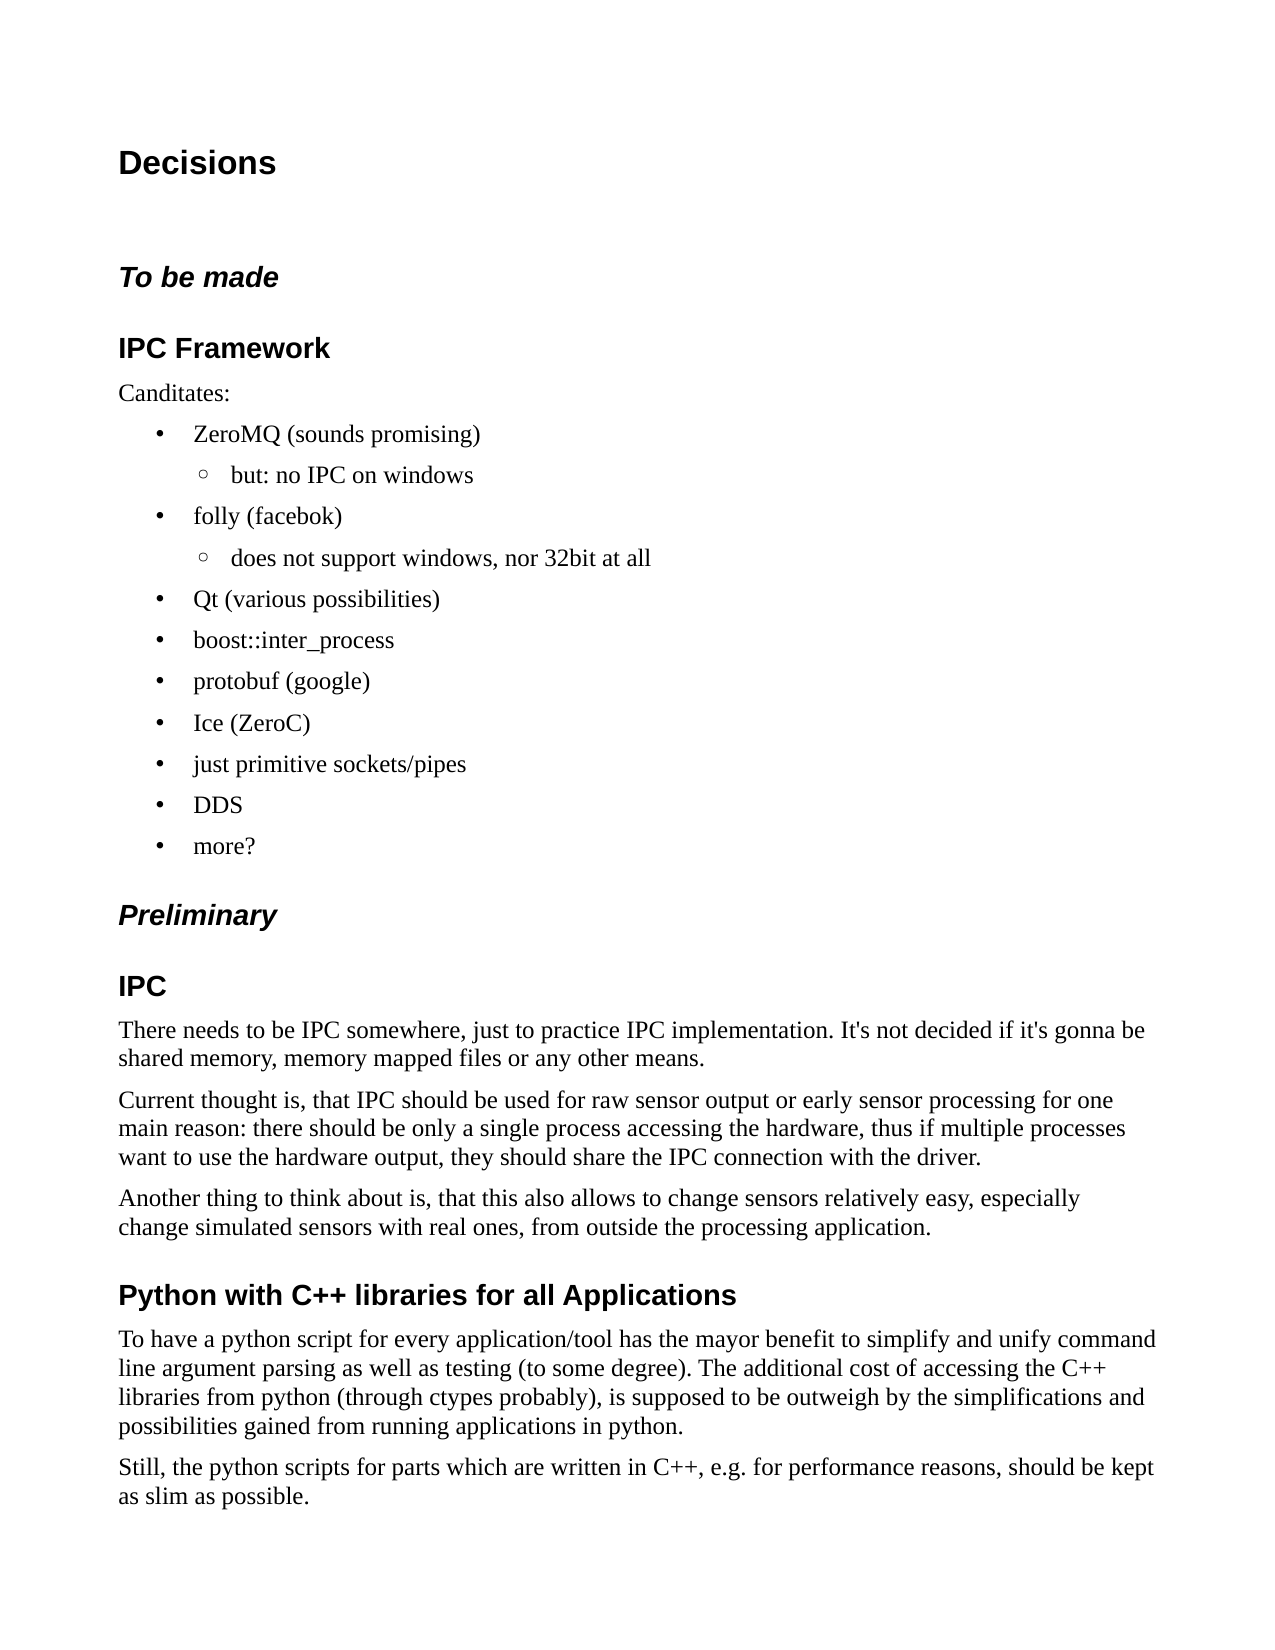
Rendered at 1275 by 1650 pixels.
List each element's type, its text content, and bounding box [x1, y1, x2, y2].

subtitle IPC Framework [118, 332, 1157, 365]
list more? [156, 831, 1157, 860]
list protobuf (google) [156, 666, 1157, 695]
text Canditates: [118, 378, 1157, 406]
subtitle To be made [118, 261, 1157, 294]
subtitle IPC [118, 969, 1157, 1002]
subtitle Decisions [118, 143, 1157, 182]
text Another thing to think about is, that this also allows to change sensors relatively easy, especially change simulated sensors with real ones, from outside the processing application. [118, 1183, 1157, 1241]
list but: no IPC on windows [193, 460, 1157, 489]
list folly (facebok) [156, 501, 1157, 530]
list Ice (ZeroC) [156, 708, 1157, 736]
subtitle Preliminary [118, 898, 1157, 931]
text There needs to be IPC somewhere, just to practice IPC implementation. It's not decided if it's gonna be shared memory, memory mapped files or any other means. [118, 1015, 1157, 1072]
list ZeroMQ (sounds promising) [156, 419, 1157, 448]
list Qt (various possibilities) [156, 584, 1157, 613]
list just primitive sockets/pipes [156, 749, 1157, 778]
list boost::inter_process [156, 625, 1157, 654]
text To have a python script for every application/tool has the mayor benefit to simplify and unify command line argument parsing as well as testing (to some degree). The additional cost of accessing the C++ libraries from python (through ctypes probably), is supposed to be outweigh by the simplifications and possibilities gained from running applications in python. [118, 1324, 1157, 1439]
text Still, the python scripts for parts which are written in C++, e.g. for performance reasons, should be kept as slim as possible. [118, 1452, 1157, 1509]
list DDS [156, 790, 1157, 819]
subtitle Python with C++ libraries for all Applications [118, 1278, 1157, 1312]
text Current thought is, that IPC should be used for raw sensor output or early sensor processing for one main reason: there should be only a single process accessing the hardware, thus if multiple processes want to use the hardware output, they should share the IPC connection with the driver. [118, 1085, 1157, 1171]
list does not support windows, nor 32bit at all [193, 543, 1157, 571]
